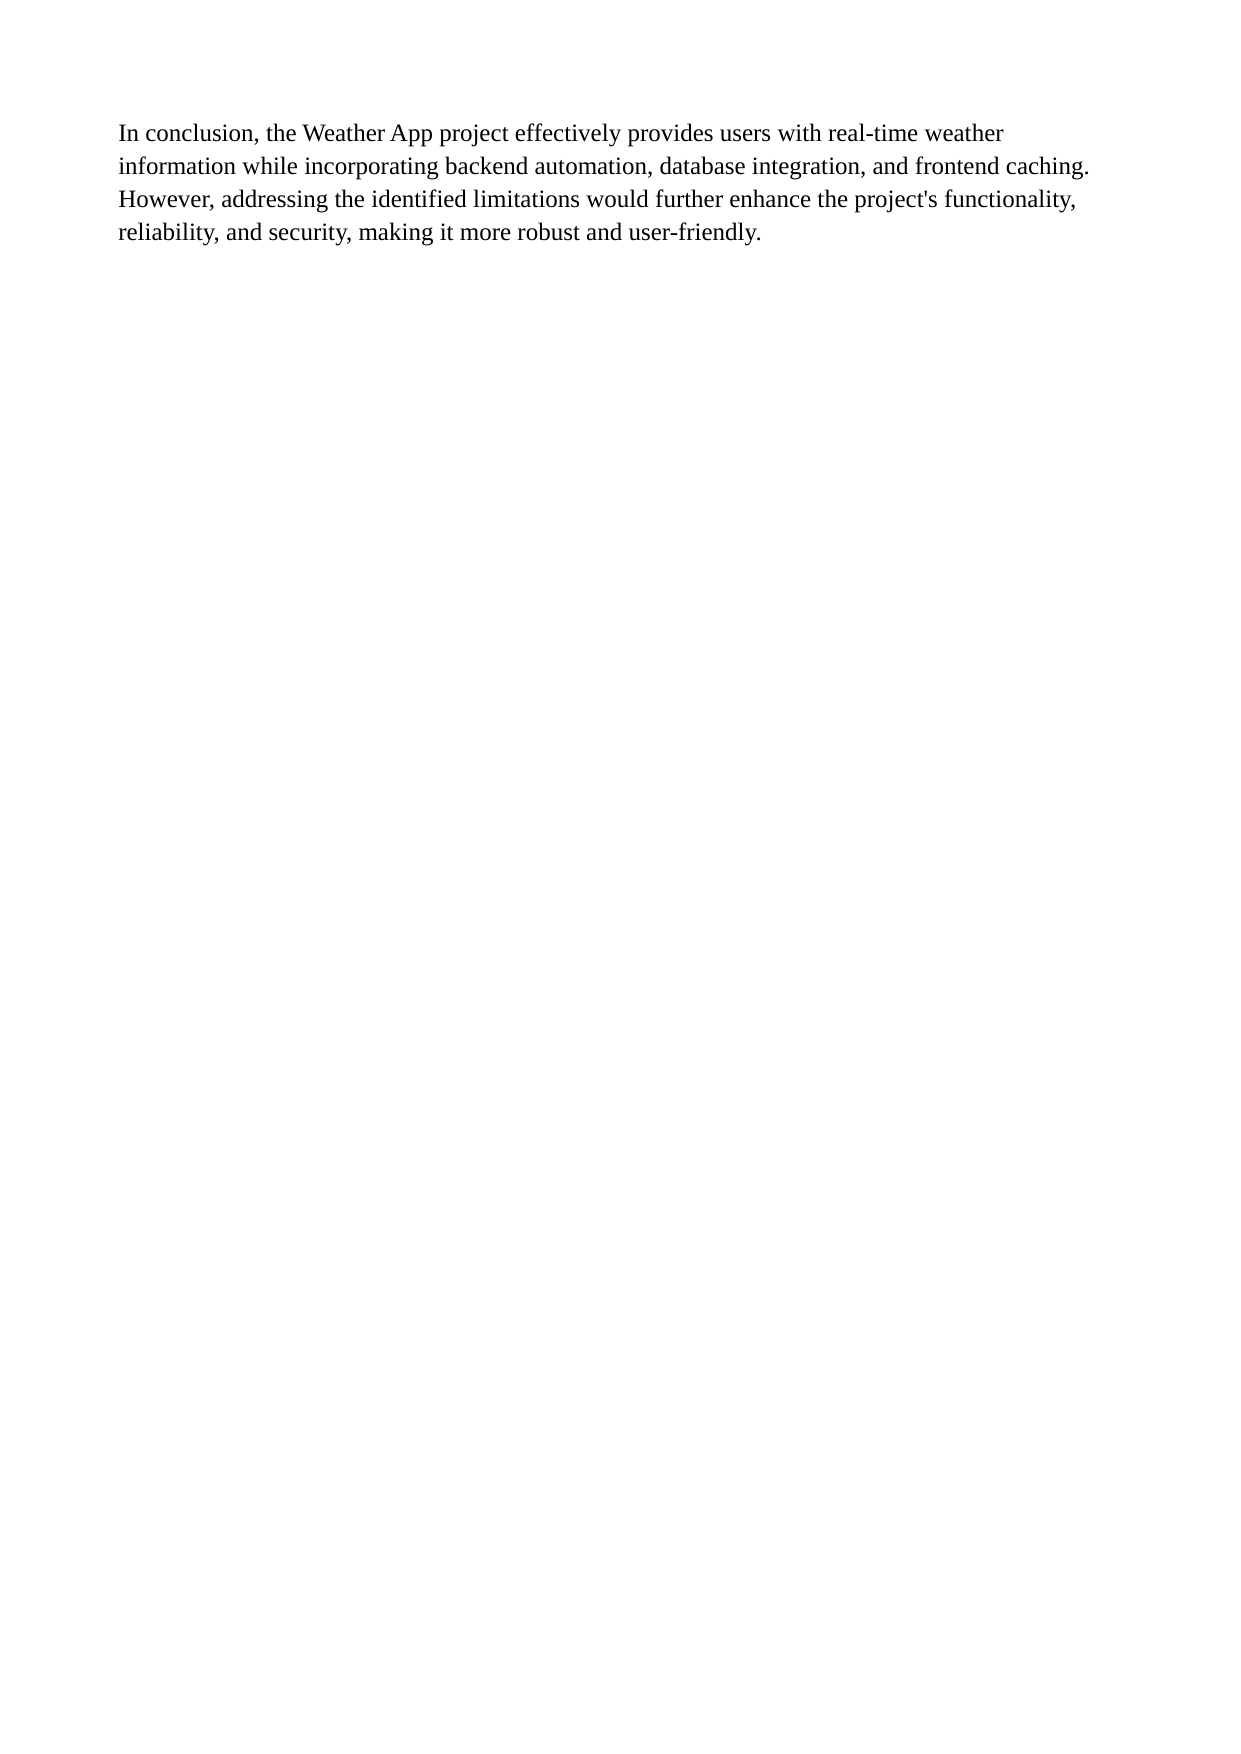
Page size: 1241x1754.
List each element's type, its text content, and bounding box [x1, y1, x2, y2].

text In conclusion, the Weather App project effectively provides users with real-time weather information while incorporating backend automation, database integration, and frontend caching. However, addressing the identified limitations would further enhance the project's functionality, reliability, and security, making it more robust and user-friendly. [118, 118, 1122, 246]
